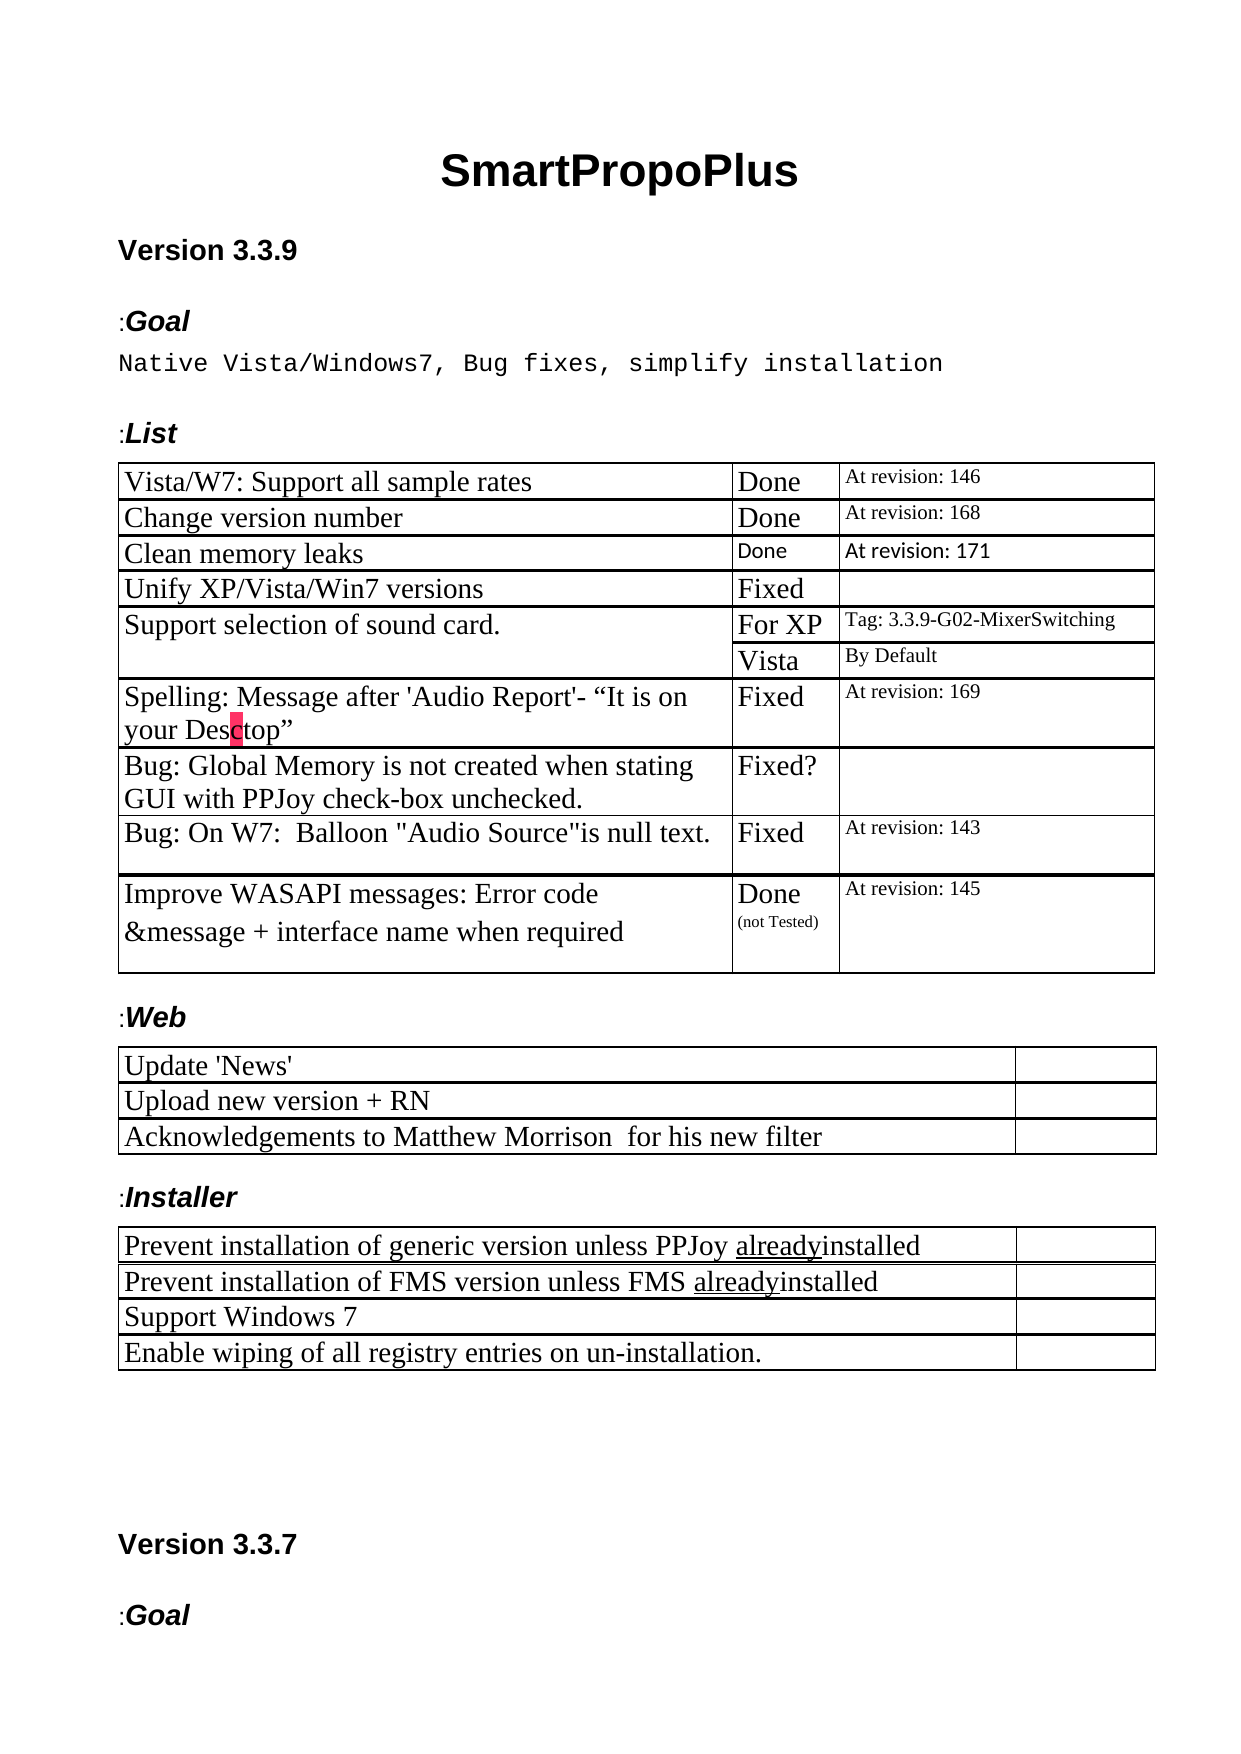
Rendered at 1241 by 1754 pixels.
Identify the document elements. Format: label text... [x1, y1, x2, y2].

table_cell Done [733, 537, 839, 569]
table_cell Fixed [733, 816, 839, 873]
table_cell At revision: 145 [840, 877, 1154, 972]
table_cell Improve WASAPI messages: Error code &message + interface name when required [119, 877, 732, 972]
table_cell Change version number [119, 501, 732, 534]
text Native Vista/Windows7, Bug fixes, simplify installation [118, 350, 1122, 379]
table_cell Prevent installation of FMS version unless FMS alreadyinstalled [119, 1265, 1016, 1297]
table_cell At revision: 169 [840, 680, 1154, 746]
table_header At revision: 146 [840, 464, 1154, 498]
table_header Update 'News' [119, 1048, 1015, 1081]
table_cell Spelling: Message after 'Audio Report'- “It is on your Desctop” [119, 680, 732, 746]
text SmartPropoPlus [118, 143, 1122, 196]
text Version 3.3.7 [118, 1527, 1122, 1560]
table_cell Tag: 3.3.9-G02-MixerSwitching [840, 608, 1154, 641]
text Installer: [118, 1180, 1122, 1213]
table_cell Done (not Tested) [733, 877, 839, 972]
table_cell [1016, 1084, 1156, 1117]
table_cell Upload new version + RN [119, 1084, 1015, 1117]
table_cell [1017, 1336, 1155, 1369]
table_cell Clean memory leaks [119, 537, 732, 569]
table_cell Support Windows 7 [119, 1300, 1016, 1333]
table_cell For XP [733, 608, 839, 641]
table_header [1017, 1228, 1155, 1261]
table_cell At revision: 171 [840, 537, 1154, 569]
table_cell Done [733, 501, 839, 534]
table_cell Fixed [733, 572, 839, 605]
text Web: [118, 999, 1122, 1033]
table_cell [1017, 1265, 1155, 1297]
table_header Prevent installation of generic version unless PPJoy alreadyinstalled [119, 1228, 1016, 1261]
table_cell [840, 749, 1154, 815]
table_cell At revision: 168 [840, 501, 1154, 534]
table_cell By Default [840, 644, 1154, 677]
table_cell [1017, 1300, 1155, 1333]
table_cell Enable wiping of all registry entries on un-installation. [119, 1336, 1016, 1369]
table_cell Vista [733, 644, 839, 677]
text Goal: [118, 1598, 1122, 1631]
table_cell Bug: On W7: Balloon "Audio Source"is null text. [119, 816, 732, 873]
table_cell [840, 572, 1154, 605]
table_cell Fixed [733, 680, 839, 746]
text List: [118, 416, 1122, 450]
table_cell Support selection of sound card. [119, 608, 732, 677]
table_header Done [733, 464, 839, 498]
table_cell Acknowledgements to Matthew Morrison for his new filter [119, 1120, 1015, 1153]
table_cell Bug: Global Memory is not created when stating GUI with PPJoy check-box unchecked. [119, 749, 732, 815]
table_cell [1016, 1120, 1156, 1153]
table_cell Unify XP/Vista/Win7 versions [119, 572, 732, 605]
table_header Vista/W7: Support all sample rates [119, 464, 732, 498]
table_cell At revision: 143 [840, 816, 1154, 873]
text Goal: [118, 304, 1122, 338]
table_cell Fixed? [733, 749, 839, 815]
table_header [1016, 1048, 1156, 1081]
text Version 3.3.9 [118, 233, 1122, 267]
